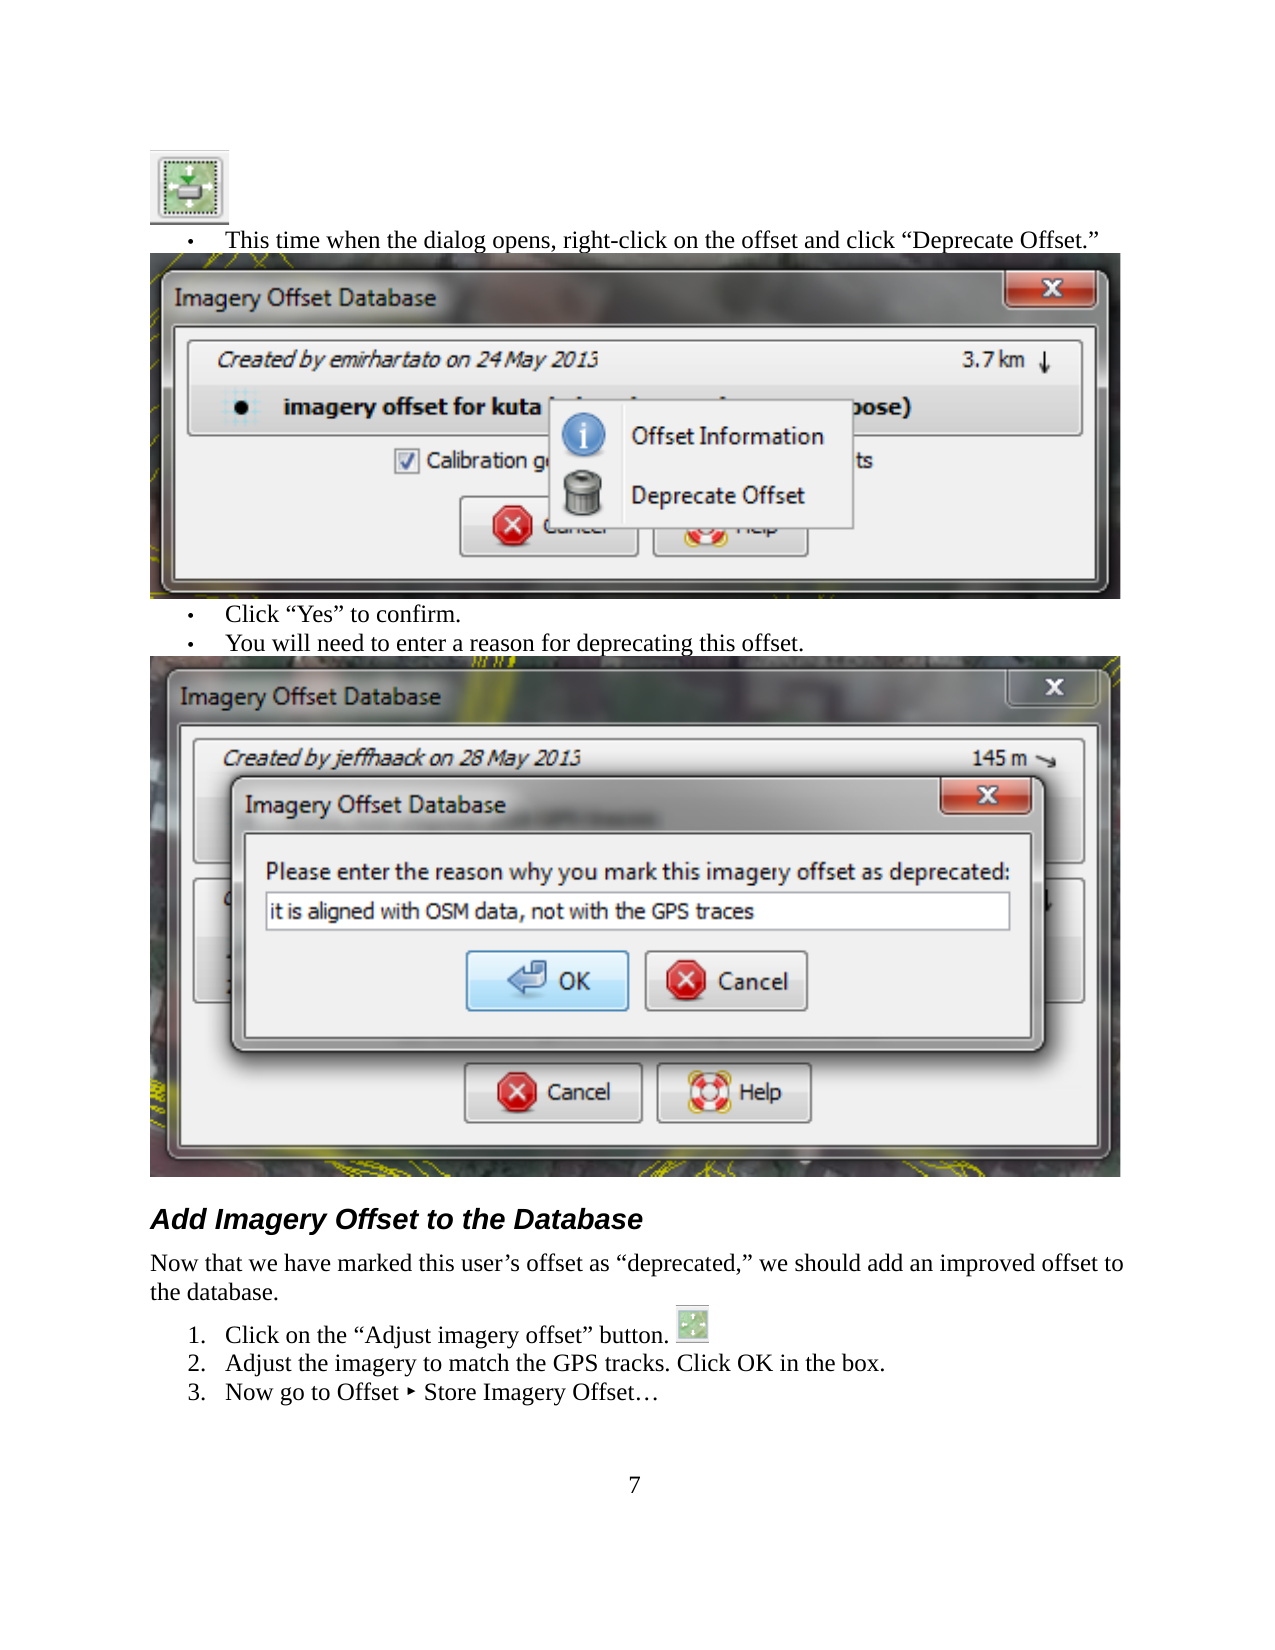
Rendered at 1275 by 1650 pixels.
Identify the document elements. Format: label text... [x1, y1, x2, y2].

list You will need to enter a reason for deprecating this offset. [187, 628, 1125, 656]
picture [150, 656, 1121, 1177]
picture [150, 150, 230, 225]
list Now go to Offset ‣ Store Imagery Offset… [187, 1377, 1125, 1406]
text Now that we have marked this user’s offset as “deprecated,” we should add an improved offset to the database. [150, 1248, 1125, 1306]
list Click “Yes” to confirm. [187, 599, 1125, 628]
list This time when the dialog opens, right-click on the offset and click “Deprecate Offset.” [187, 225, 1125, 254]
picture [675, 1305, 709, 1343]
list Adjust the imagery to match the GPS tracks. Click OK in the box. [187, 1348, 1125, 1377]
list Click on the “Adjust imagery offset” button. [187, 1306, 1125, 1348]
subtitle Add Imagery Offset to the Database [150, 1202, 1125, 1236]
picture [150, 253, 1121, 599]
